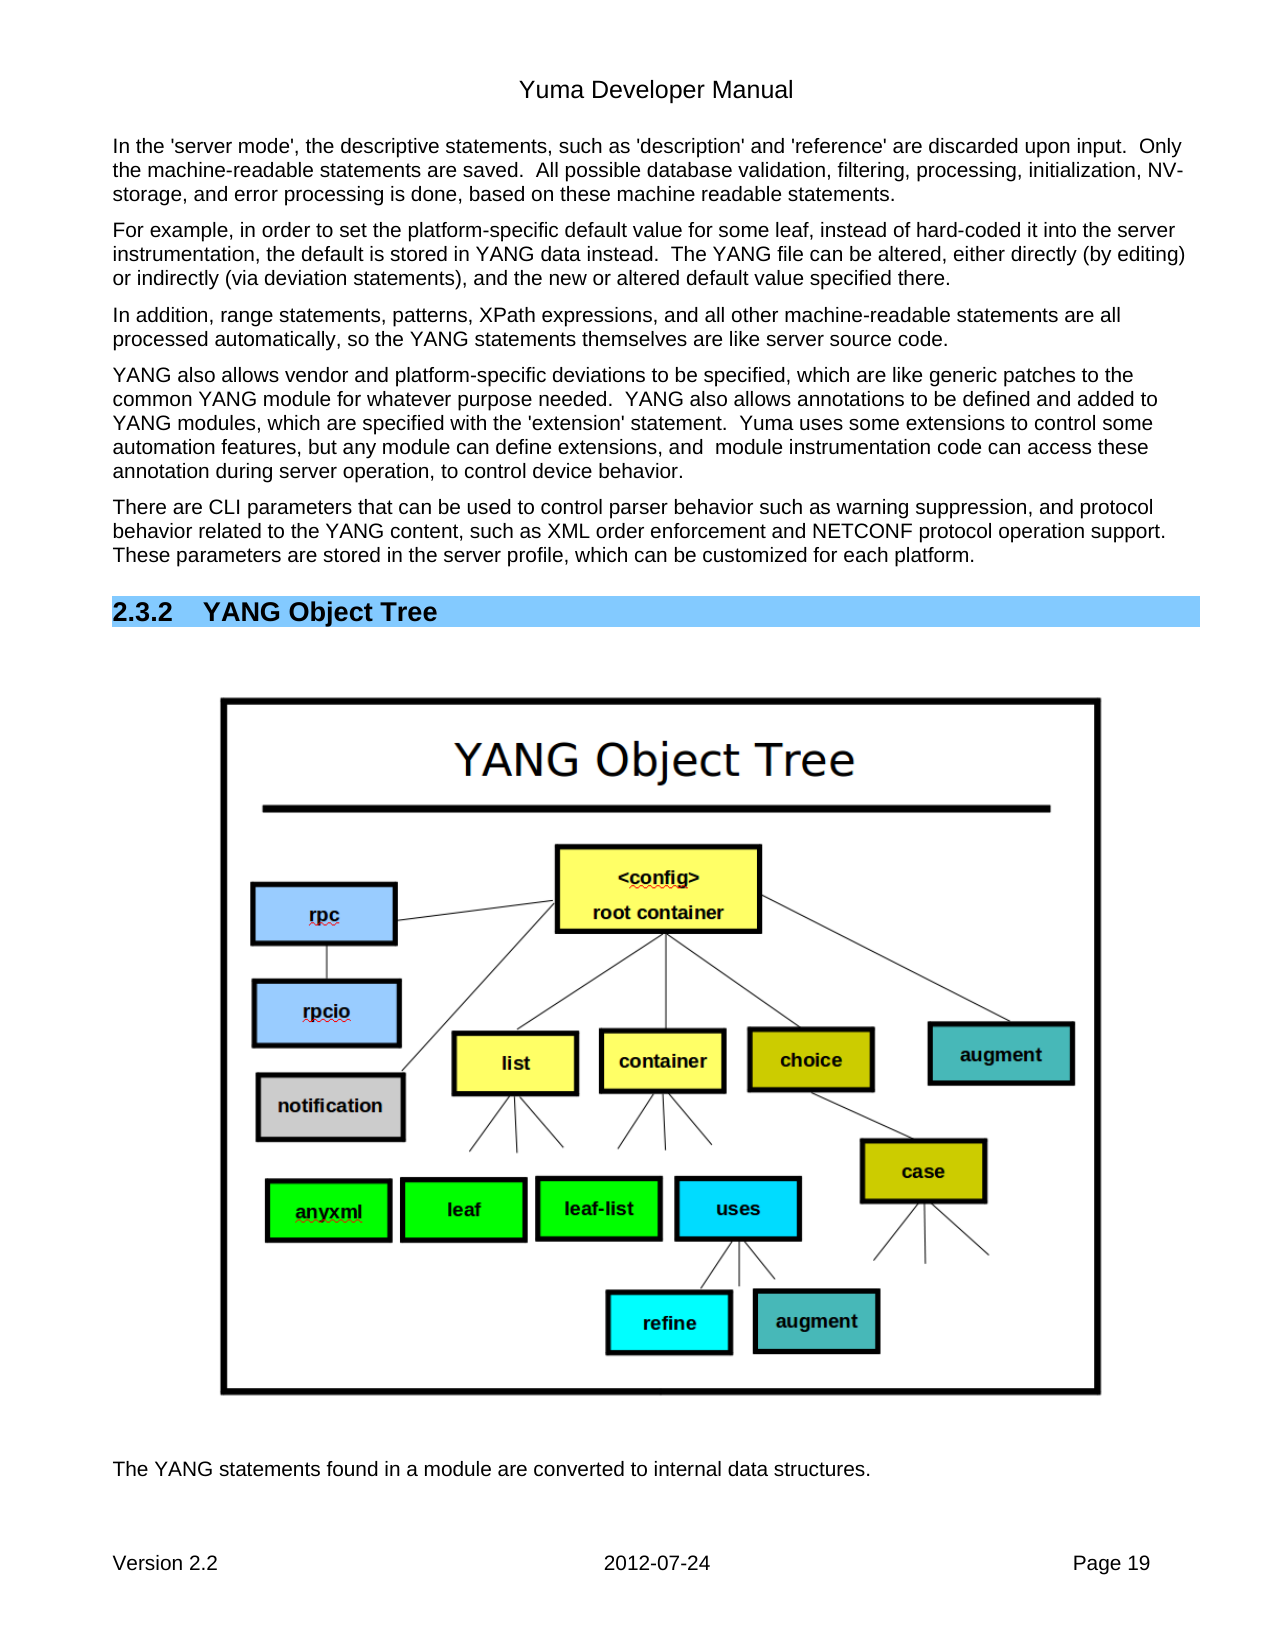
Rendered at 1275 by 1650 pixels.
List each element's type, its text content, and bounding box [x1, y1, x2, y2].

text In addition, range statements, patterns, XPath expressions, and all other machine-readable statements are all processed automatically, so the YANG statements themselves are like server source code. [112, 302, 1200, 350]
text There are CLI parameters that can be used to control parser behavior such as warning suppression, and protocol behavior related to the YANG content, such as XML order enforcement and NETCONF protocol operation support. These parameters are stored in the server profile, which can be customized for each platform. [112, 495, 1200, 567]
picture [154, 656, 1158, 1420]
text In the 'server mode', the descriptive statements, such as 'description' and 'reference' are discarded upon input. Only the machine-readable statements are saved. All possible database validation, filtering, processing, initialization, NV-storage, and error processing is done, based on these machine readable statements. [112, 134, 1200, 206]
text For example, in order to set the platform-specific default value for some leaf, instead of hard-coded it into the server instrumentation, the default is stored in YANG data instead. The YANG file can be altered, either directly (by editing) or indirectly (via deviation statements), and the new or altered default value specified there. [112, 218, 1200, 290]
subtitle YANG Object Tree [112, 596, 1200, 627]
text The YANG statements found in a module are converted to internal data structures. [112, 1456, 1200, 1480]
text YANG also allows vendor and platform-specific deviations to be specified, which are like generic patches to the common YANG module for whatever purpose needed. YANG also allows annotations to be defined and added to YANG modules, which are specified with the 'extension' statement. Yuma uses some extensions to control some automation features, but any module can define extensions, and module instrumentation code can access these annotation during server operation, to control device behavior. [112, 363, 1200, 483]
